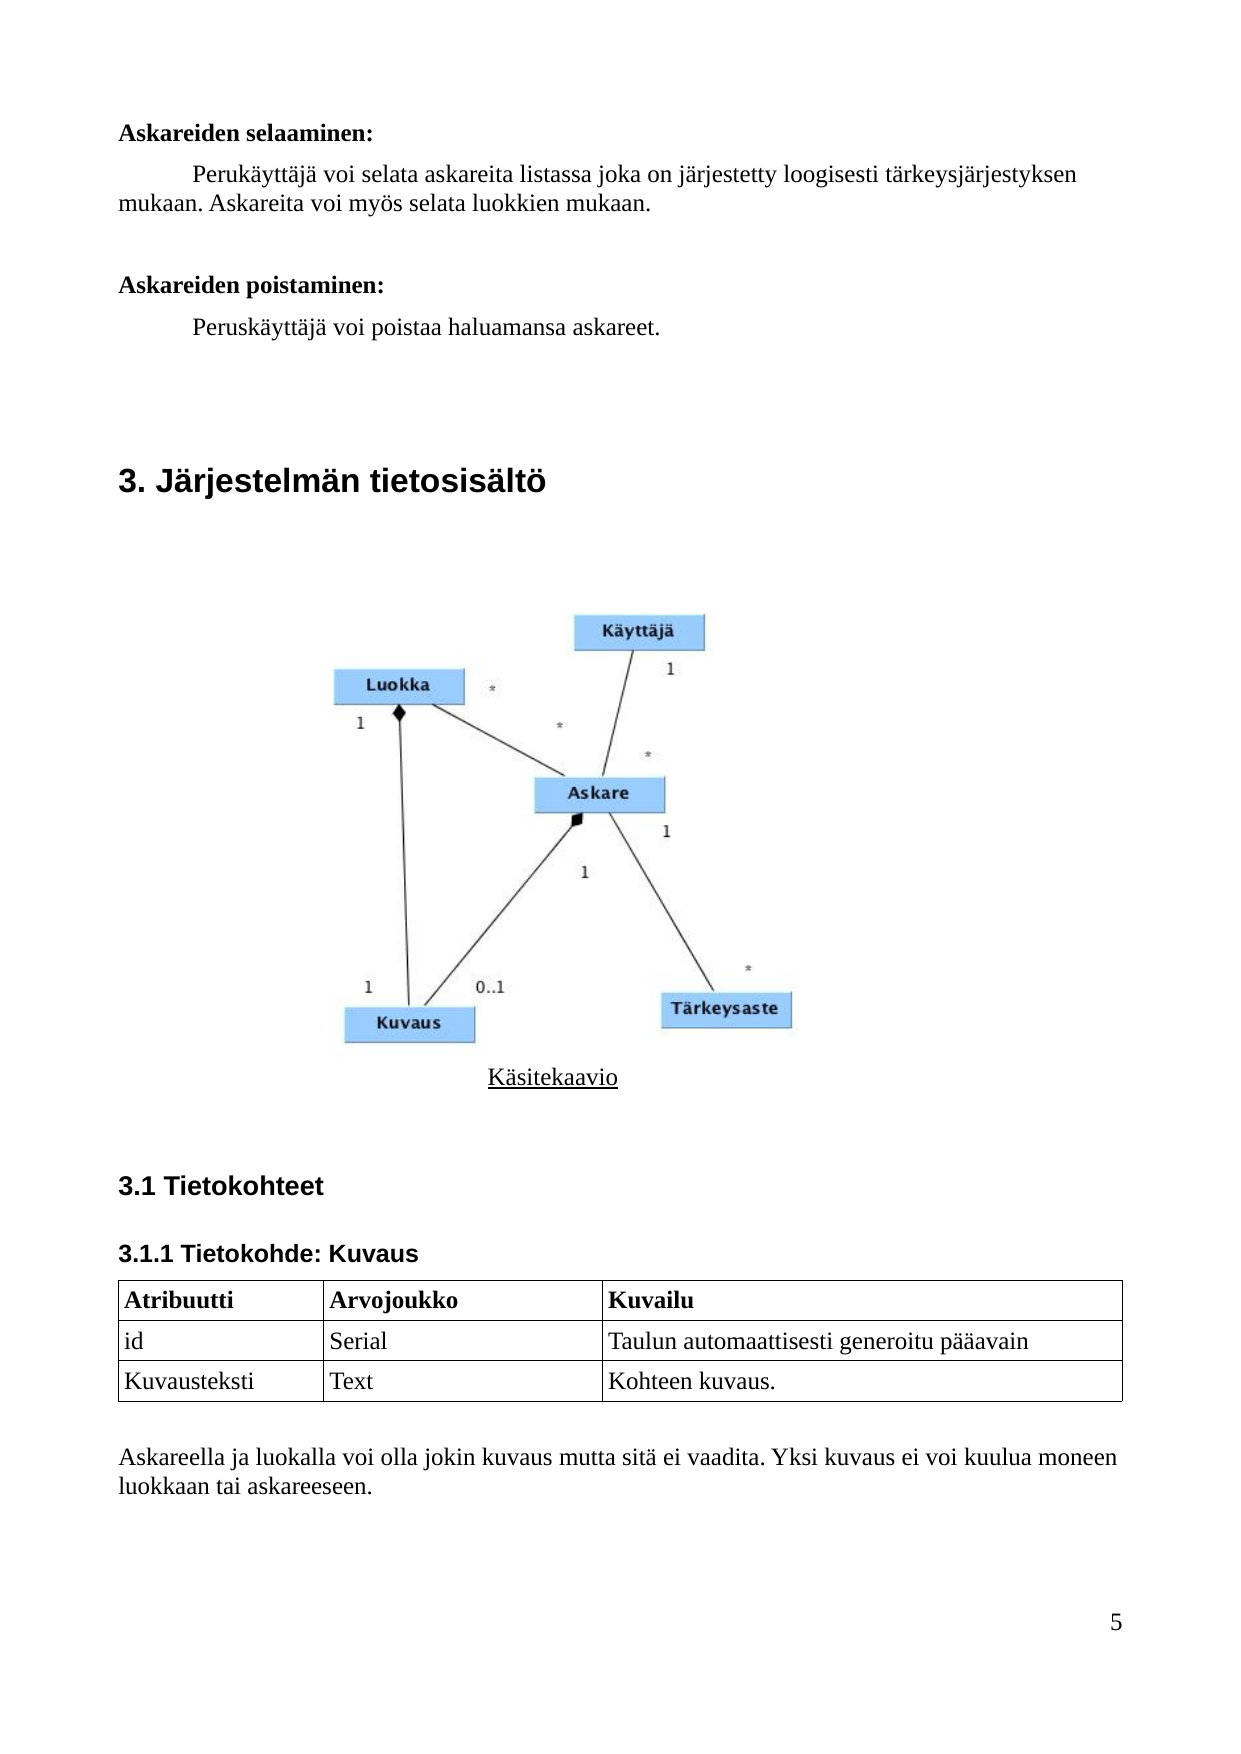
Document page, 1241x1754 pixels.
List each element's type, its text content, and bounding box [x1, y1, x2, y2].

text Askareella ja luokalla voi olla jokin kuvaus mutta sitä ei vaadita. Yksi kuvaus ei voi kuulua moneen luokkaan tai askareeseen. [118, 1442, 1122, 1499]
table_header Kuvailu [603, 1281, 1122, 1320]
table_cell Text [324, 1361, 602, 1401]
text Askareiden poistaminen: [118, 271, 1122, 299]
subtitle 3. Järjestelmän tietosisältö [118, 461, 1122, 499]
table_header Arvojoukko [324, 1281, 602, 1320]
text Askareiden selaaminen: [118, 118, 1122, 147]
text Peruskäyttäjä voi poistaa haluamansa askareet. [118, 312, 1122, 341]
text Käsitekaavio [118, 594, 1122, 1091]
table_cell id [119, 1321, 323, 1360]
picture [312, 593, 812, 1063]
table_cell Kohteen kuvaus. [603, 1361, 1122, 1401]
subtitle 3.1.1 Tietokohde: Kuvaus [118, 1238, 1122, 1267]
table_cell Serial [324, 1321, 602, 1360]
table_cell Kuvausteksti [119, 1361, 323, 1401]
table_cell Taulun automaattisesti generoitu pääavain [603, 1321, 1122, 1360]
table_header Atribuutti [119, 1281, 323, 1320]
subtitle 3.1 Tietokohteet [118, 1170, 1122, 1201]
text Perukäyttäjä voi selata askareita listassa joka on järjestetty loogisesti tärkeysjärjestyksen mukaan. Askareita voi myös selata luokkien mukaan. [118, 159, 1122, 217]
